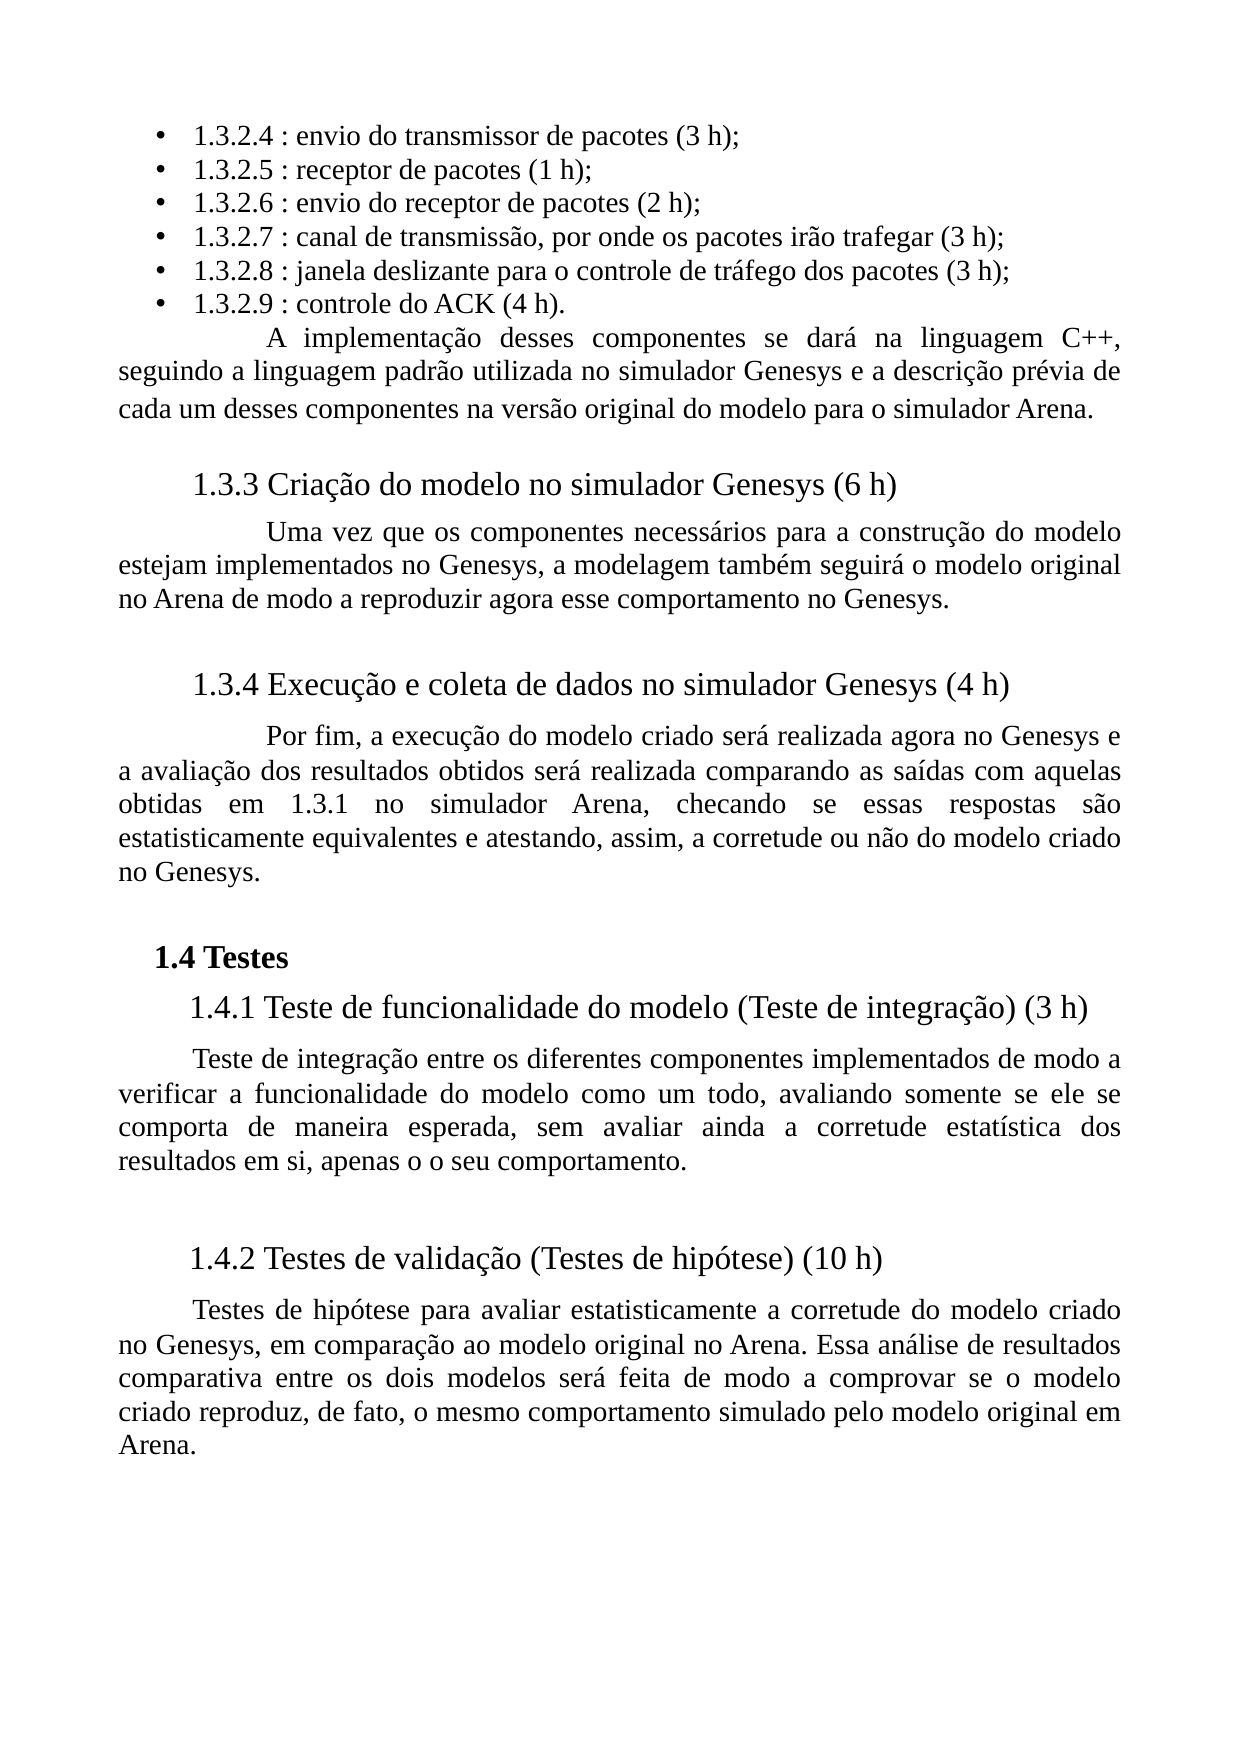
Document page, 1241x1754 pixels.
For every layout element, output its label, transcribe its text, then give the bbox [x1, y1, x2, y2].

list 1.3.2.9 : controle do ACK (4 h). [156, 286, 1122, 320]
text A implementação desses componentes se dará na linguagem C++, seguindo a linguagem padrão utilizada no simulador Genesys e a descrição prévia de cada um desses componentes na versão original do modelo para o simulador Arena. [118, 320, 1122, 425]
list 1.3.2.4 : envio do transmissor de pacotes (3 h); [156, 118, 1122, 152]
text 1.4 Testes [153, 937, 1122, 976]
text Testes de hipótese para avaliar estatisticamente a corretude do modelo criado no Genesys, em comparação ao modelo original no Arena. Essa análise de resultados comparativa entre os dois modelos será feita de modo a comprovar se o modelo criado reproduz, de fato, o mesmo comportamento simulado pelo modelo original em Arena. [118, 1288, 1122, 1461]
text Uma vez que os componentes necessários para a construção do modelo estejam implementados no Genesys, a modelagem também seguirá o modelo original no Arena de modo a reproduzir agora esse comportamento no Genesys. [118, 514, 1122, 614]
list 1.3.2.6 : envio do receptor de pacotes (2 h); [156, 185, 1122, 219]
text Teste de integração entre os diferentes componentes implementados de modo a verificar a funcionalidade do modelo como um todo, avaliando somente se ele se comporta de maneira esperada, sem avaliar ainda a corretude estatística dos resultados em si, apenas o o seu comportamento. [118, 1037, 1122, 1176]
list 1.3.2.5 : receptor de pacotes (1 h); [156, 152, 1122, 185]
list 1.3.2.7 : canal de transmissão, por onde os pacotes irão trafegar (3 h); [156, 219, 1122, 253]
text 1.3.4 Execução e coleta de dados no simulador Genesys (4 h) [118, 664, 1122, 703]
text 1.4.2 Testes de validação (Testes de hipótese) (10 h) [189, 1238, 1122, 1277]
text 1.3.3 Criação do modelo no simulador Genesys (6 h) [118, 464, 1122, 502]
text 1.4.1 Teste de funcionalidade do modelo (Teste de integração) (3 h) [189, 987, 1122, 1026]
list 1.3.2.8 : janela deslizante para o controle de tráfego dos pacotes (3 h); [156, 253, 1122, 286]
text Por fim, a execução do modelo criado será realizada agora no Genesys e a avaliação dos resultados obtidos será realizada comparando as saídas com aquelas obtidas em 1.3.1 no simulador Arena, checando se essas respostas são estatisticamente equivalentes e atestando, assim, a corretude ou não do modelo criado no Genesys. [118, 715, 1122, 887]
